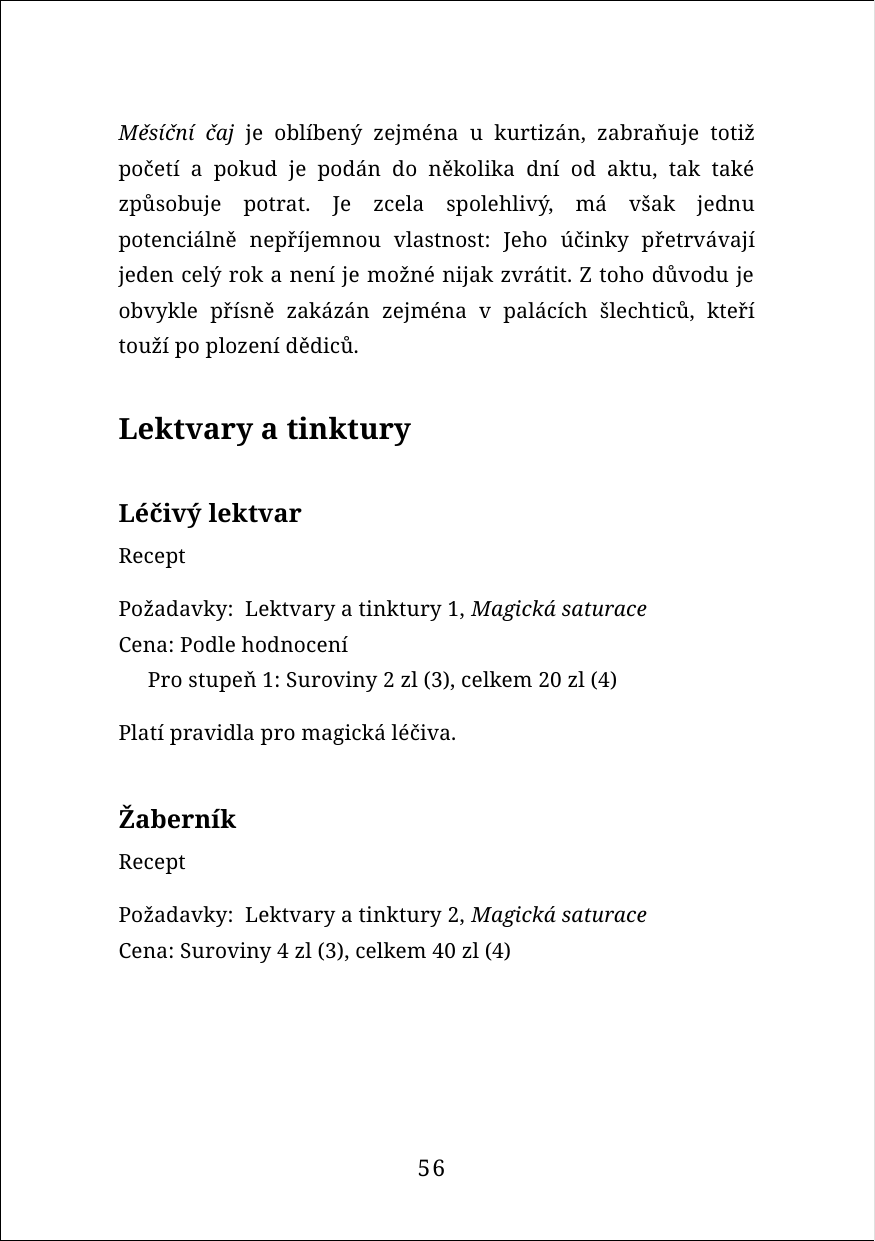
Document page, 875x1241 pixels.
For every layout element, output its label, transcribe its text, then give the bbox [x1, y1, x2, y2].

subtitle Lektvary a tinktury [118, 408, 756, 448]
subtitle Léčivý lektvar [118, 495, 756, 529]
text Recept [118, 541, 756, 569]
text Recept [118, 847, 756, 876]
subtitle Žaberník [118, 801, 756, 835]
text Požadavky: Lektvary a tinktury 1, Magická saturace Cena: Podle hodnocení Pro stupeň 1: Suroviny 2 zl (3), celkem 20 zl (4) [118, 594, 756, 694]
text Platí pravidla pro magická léčiva. [118, 718, 756, 747]
text Požadavky: Lektvary a tinktury 2, Magická saturace Cena: Suroviny 4 zl (3), celkem 40 zl (4) [118, 900, 756, 964]
text Měsíční čaj je oblíbený zejména u kurtizán, zabraňuje totiž početí a pokud je podán do několika dní od aktu, tak také způsobuje potrat. Je zcela spolehlivý, má však jednu potenciálně nepříjemnou vlastnost: Jeho účinky přetrvávají jeden celý rok a není je možné nijak zvrátit. Z toho důvodu je obvykle přísně zakázán zejména v palácích šlechticů, kteří touží po plození dědiců. [118, 118, 756, 360]
